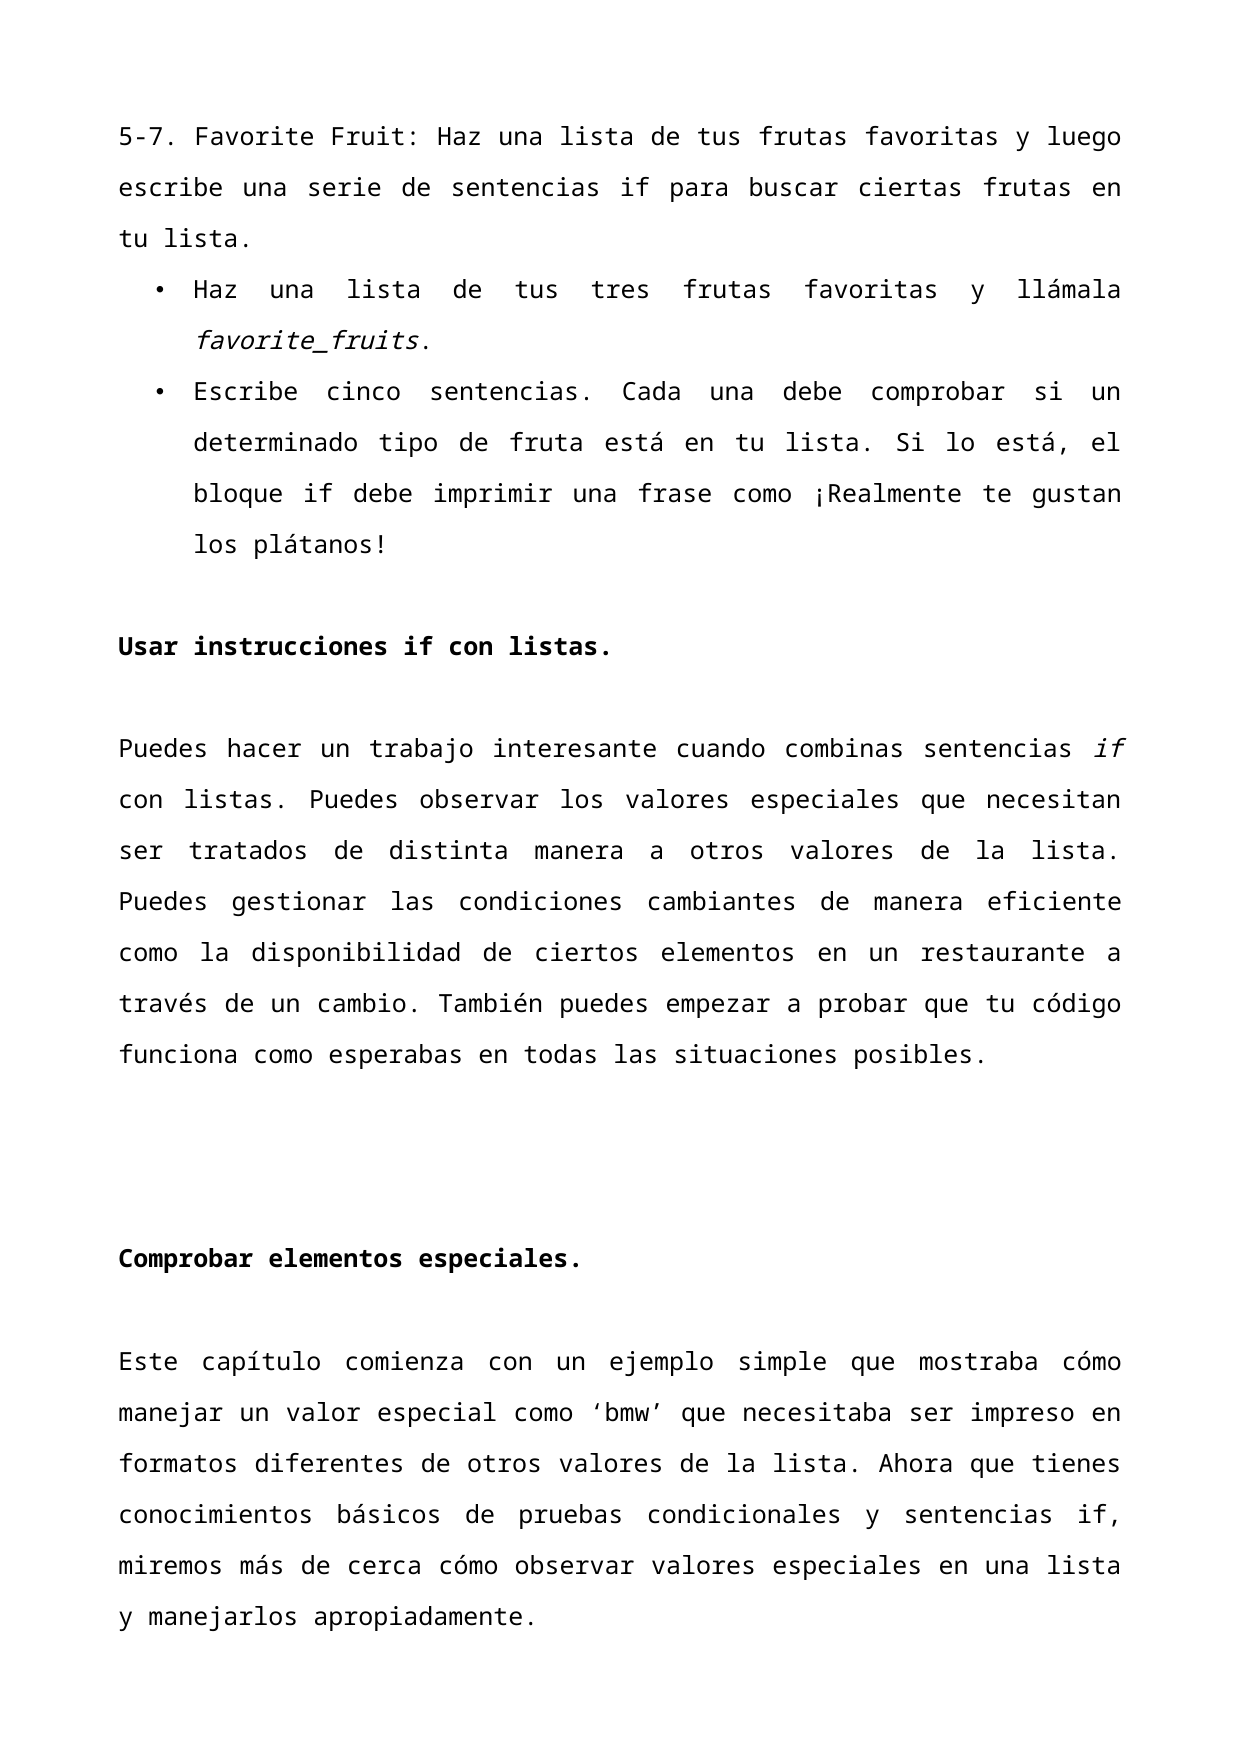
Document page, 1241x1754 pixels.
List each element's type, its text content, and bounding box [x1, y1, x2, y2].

text Usar instrucciones if con listas. [118, 628, 1122, 663]
list Haz una lista de tus tres frutas favoritas y llámala favorite_fruits. [156, 271, 1122, 356]
text Comprobar elementos especiales. [118, 1241, 1122, 1275]
text 5-7. Favorite Fruit: Haz una lista de tus frutas favoritas y luego escribe una serie de sentencias if para buscar ciertas frutas en tu lista. [118, 118, 1122, 254]
list Escribe cinco sentencias. Cada una debe comprobar si un determinado tipo de fruta está en tu lista. Si lo está, el bloque if debe imprimir una frase como ¡Realmente te gustan los plátanos! [156, 373, 1122, 561]
text Puedes hacer un trabajo interesante cuando combinas sentencias if con listas. Puedes observar los valores especiales que necesitan ser tratados de distinta manera a otros valores de la lista. Puedes gestionar las condiciones cambiantes de manera eficiente como la disponibilidad de ciertos elementos en un restaurante a través de un cambio. También puedes empezar a probar que tu código funciona como esperabas en todas las situaciones posibles. [118, 731, 1122, 1071]
text Este capítulo comienza con un ejemplo simple que mostraba cómo manejar un valor especial como ‘bmw’ que necesitaba ser impreso en formatos diferentes de otros valores de la lista. Ahora que tienes conocimientos básicos de pruebas condicionales y sentencias if, miremos más de cerca cómo observar valores especiales en una lista y manejarlos apropiadamente. [118, 1343, 1122, 1632]
